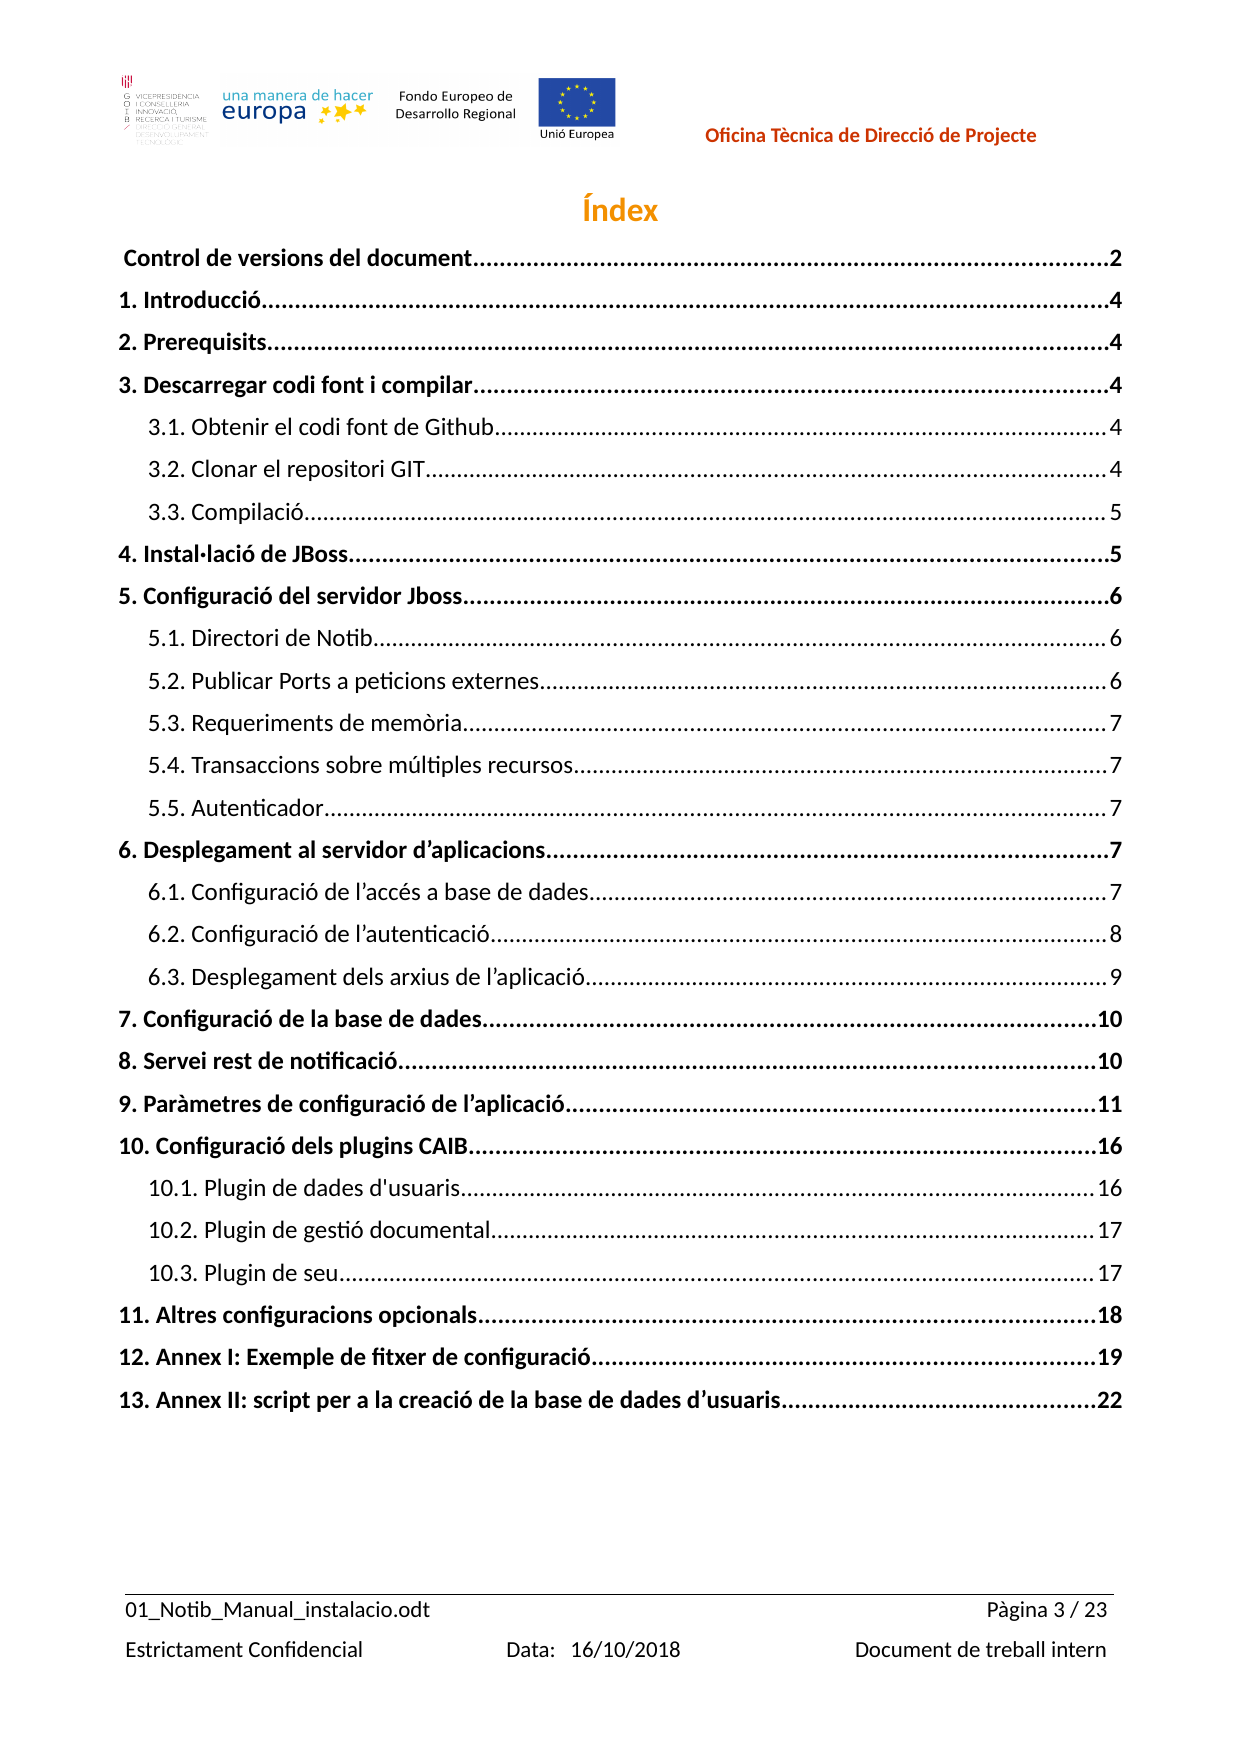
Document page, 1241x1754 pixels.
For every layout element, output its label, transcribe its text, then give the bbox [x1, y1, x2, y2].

text 7. Configuració de la base de dades 10 [118, 1003, 1122, 1034]
text Índex [118, 189, 1122, 230]
text 10.2. Plugin de gestió documental 17 [148, 1215, 1122, 1245]
text 10. Configuració dels plugins CAIB 16 [118, 1130, 1122, 1161]
picture [219, 73, 621, 147]
text 5.5. Autenticador 7 [148, 792, 1122, 822]
text 1. Introducció 4 [118, 284, 1122, 315]
text 3. Descarregar codi font i compilar 4 [118, 369, 1122, 399]
text 10.1. Plugin de dades d'usuaris 16 [148, 1172, 1122, 1203]
text Control de versions del document 2 [118, 242, 1122, 272]
text 3.1. Obtenir el codi font de Github 4 [148, 411, 1122, 442]
text 2. Prerequisits 4 [118, 327, 1122, 357]
text 11. Altres configuracions opcionals 18 [118, 1299, 1122, 1330]
text 6.2. Configuració de l’autenticació 8 [148, 919, 1122, 949]
text 13. Annex II: script per a la creació de la base de dades d’usuaris 22 [118, 1384, 1122, 1414]
text 3.2. Clonar el repositori GIT 4 [148, 453, 1122, 484]
text 3.3. Compilació 5 [148, 496, 1122, 526]
text 5. Configuració del servidor Jboss 6 [118, 580, 1122, 611]
text 5.3. Requeriments de memòria 7 [148, 707, 1122, 738]
text 5.1. Directori de Notib 6 [148, 623, 1122, 653]
text 6.1. Configuració de l’accés a base de dades 7 [148, 876, 1122, 907]
text 6.3. Desplegament dels arxius de l’aplicació 9 [148, 961, 1122, 991]
text 12. Annex I: Exemple de fitxer de configuració 19 [118, 1342, 1122, 1372]
text 4. Instal·lació de JBoss 5 [118, 538, 1122, 568]
text 9. Paràmetres de configuració de l’aplicació 11 [118, 1088, 1122, 1118]
picture [118, 73, 213, 147]
text 5.2. Publicar Ports a peticions externes 6 [148, 665, 1122, 695]
text 6. Desplegament al servidor d’aplicacions 7 [118, 834, 1122, 864]
text 10.3. Plugin de seu 17 [148, 1257, 1122, 1287]
text 5.4. Transaccions sobre múltiples recursos 7 [148, 749, 1122, 780]
text 8. Servei rest de notificació 10 [118, 1046, 1122, 1076]
